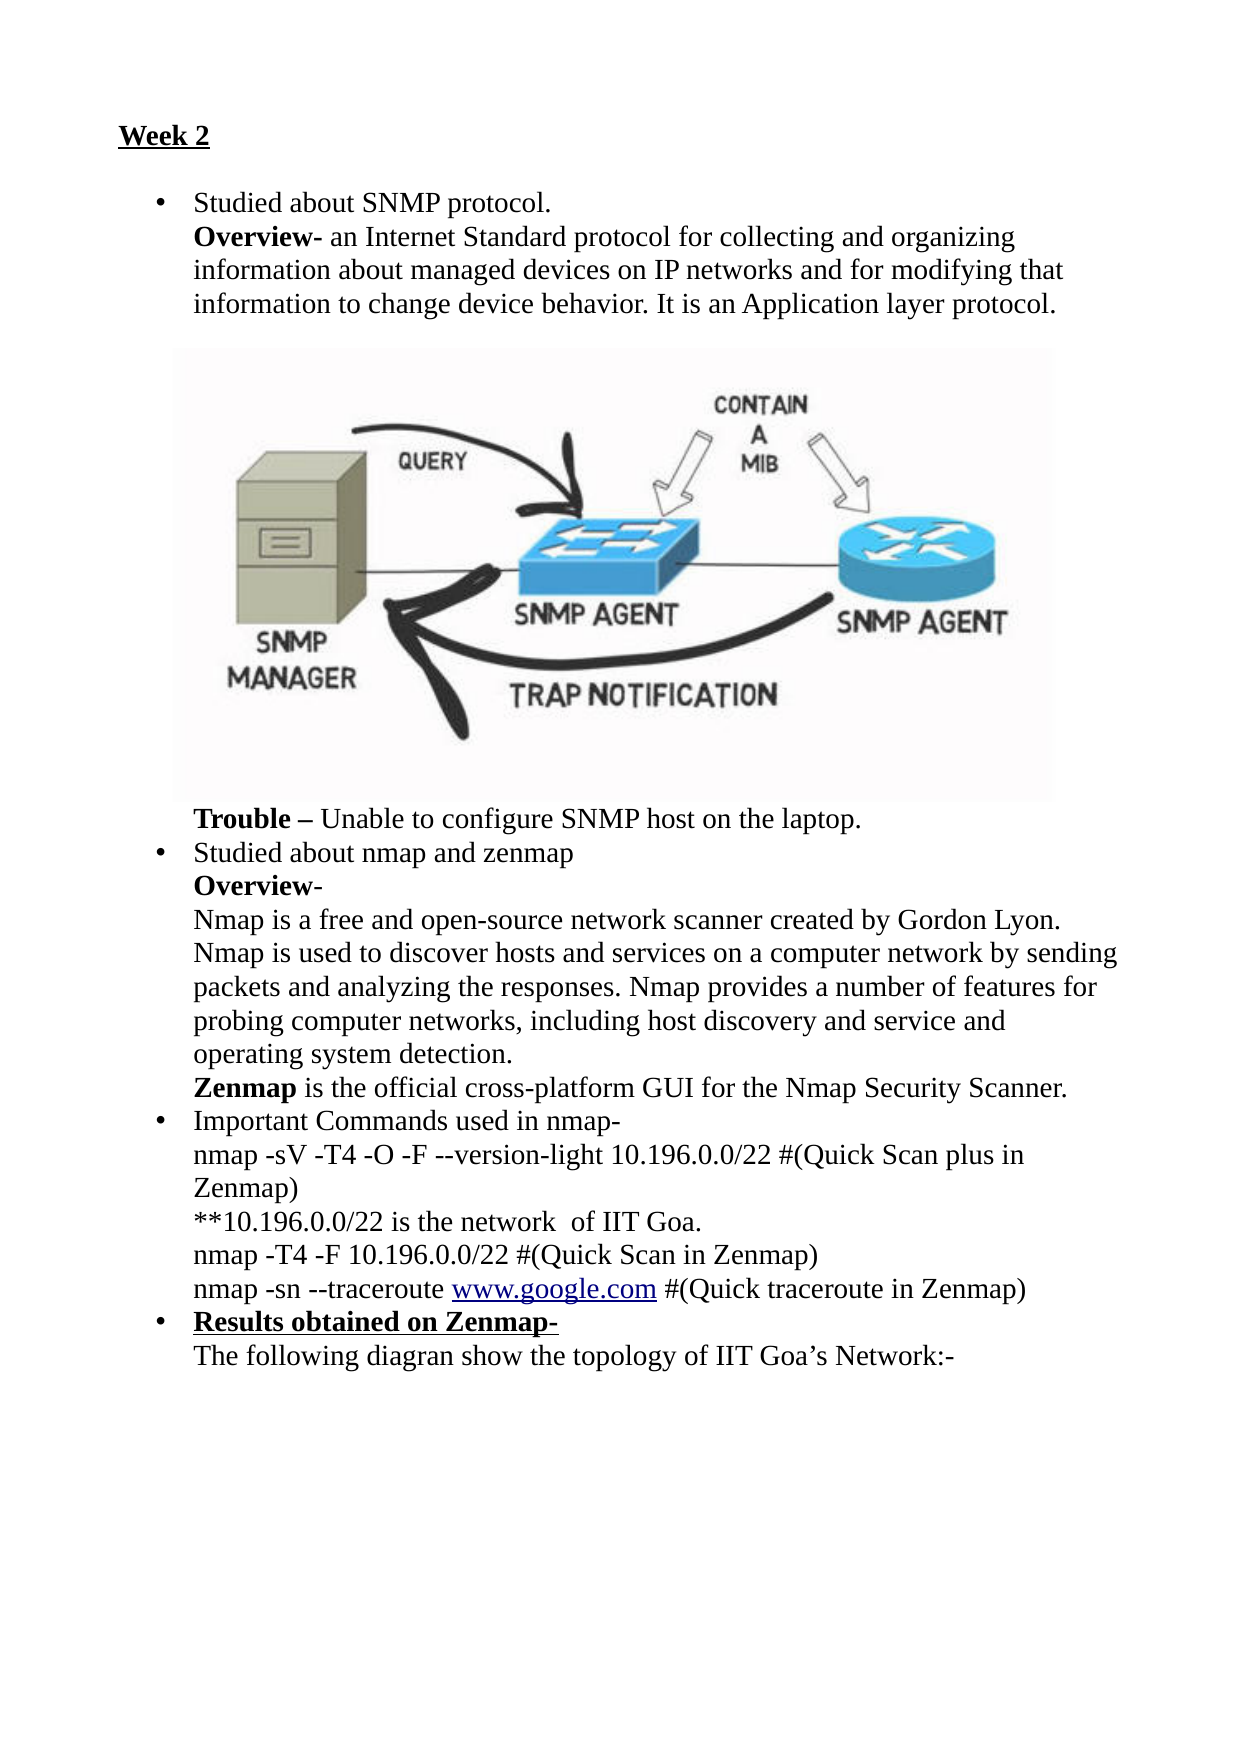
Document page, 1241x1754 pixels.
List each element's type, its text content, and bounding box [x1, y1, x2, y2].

list Studied about nmap and zenmap [156, 835, 1122, 868]
picture [160, 348, 1080, 802]
list Zenmap is the official cross-platform GUI for the Nmap Security Scanner. [156, 1070, 1122, 1103]
list **10.196.0.0/22 is the network of IIT Goa. [156, 1204, 1122, 1237]
list nmap -sn --traceroute www.google.com #(Quick traceroute in Zenmap) [156, 1271, 1122, 1304]
list Nmap is a free and open-source network scanner created by Gordon Lyon. Nmap is used to discover hosts and services on a computer network by sending packets and analyzing the responses. Nmap provides a number of features for probing computer networks, including host discovery and service and operating system detection. [156, 902, 1122, 1070]
list Results obtained on Zenmap- [156, 1304, 1122, 1338]
list Overview- an Internet Standard protocol for collecting and organizing information about managed devices on IP networks and for modifying that information to change device behavior. It is an Application layer protocol. [156, 219, 1122, 319]
list nmap -sV -T4 -O -F --version-light 10.196.0.0/22 #(Quick Scan plus in Zenmap) [156, 1137, 1122, 1204]
text Week 2 [118, 118, 1122, 152]
list Trouble – Unable to configure SNMP host on the laptop. [156, 348, 1122, 835]
list Overview- [156, 868, 1122, 902]
list nmap -T4 -F 10.196.0.0/22 #(Quick Scan in Zenmap) [156, 1237, 1122, 1271]
list Important Commands used in nmap- [156, 1103, 1122, 1137]
list The following diagran show the topology of IIT Goa’s Network:- [156, 1338, 1122, 1372]
list Studied about SNMP protocol. [156, 185, 1122, 219]
